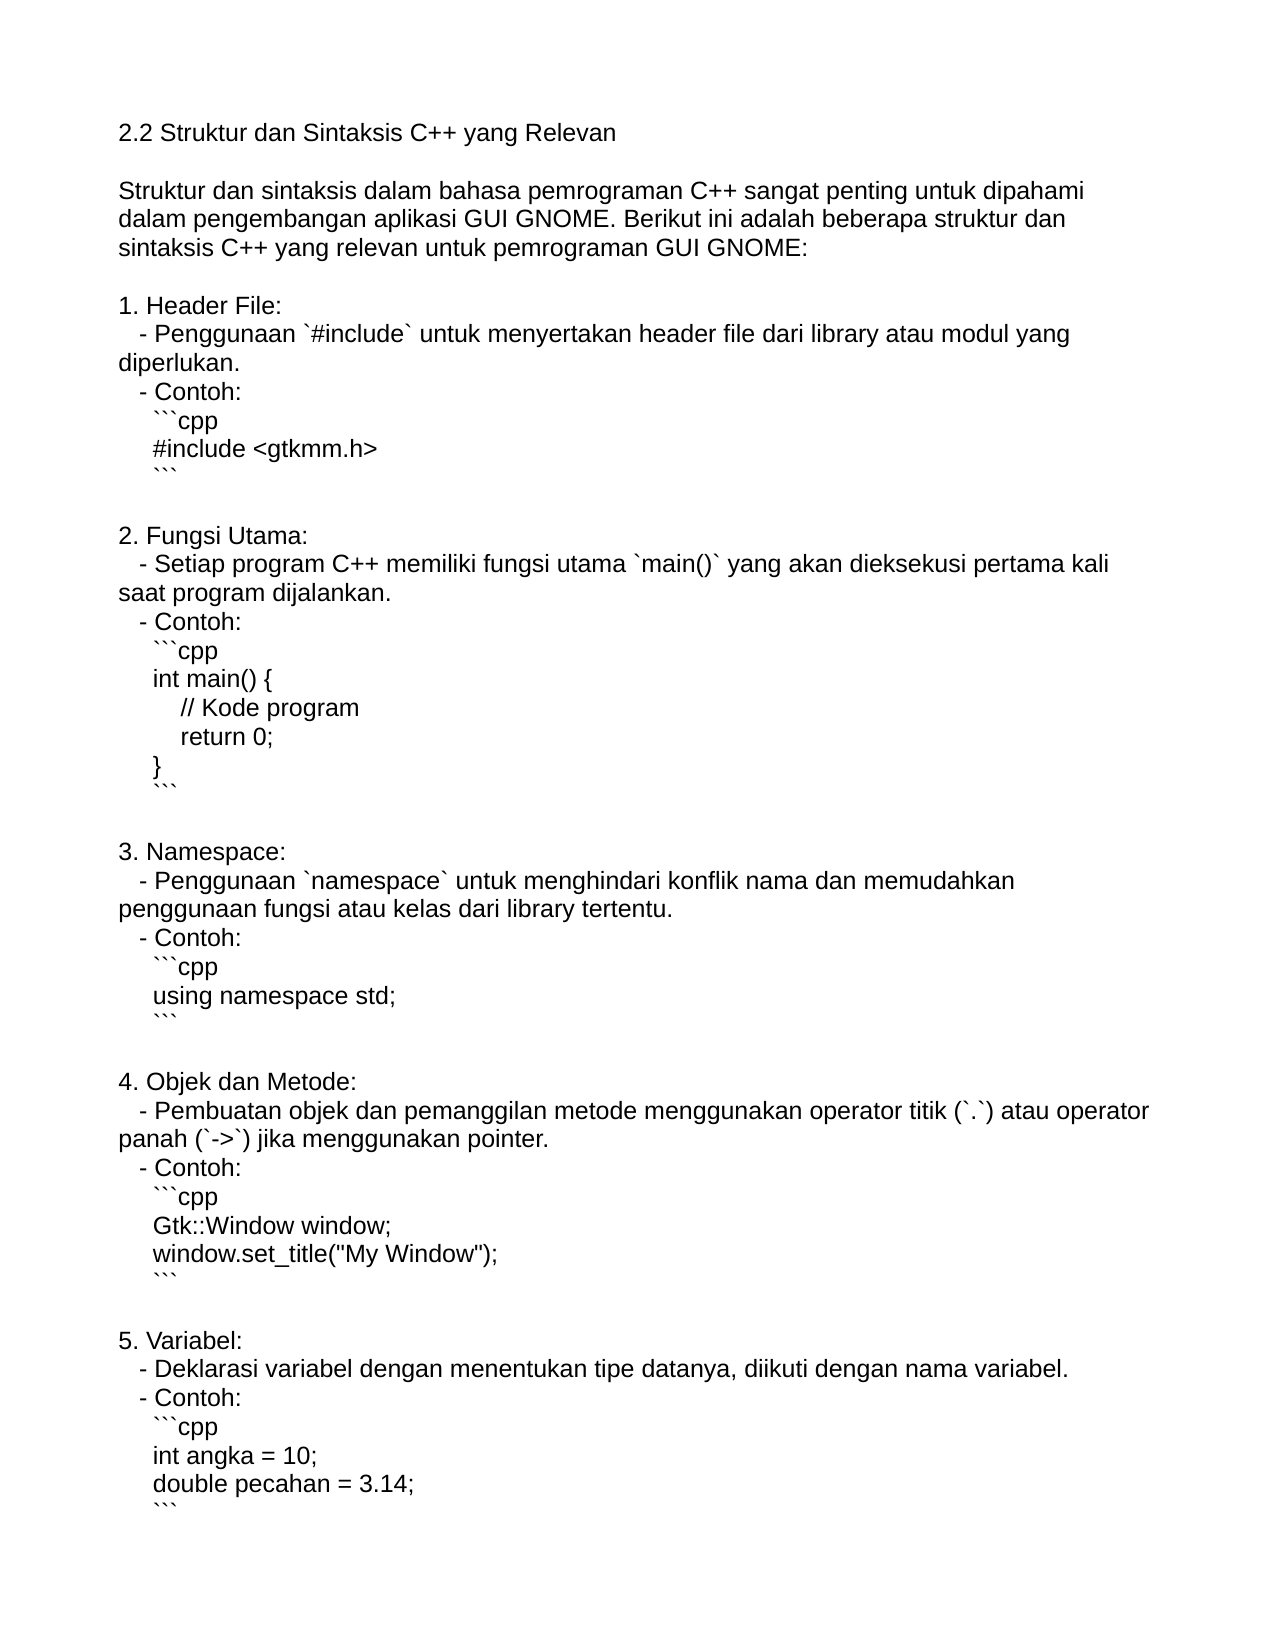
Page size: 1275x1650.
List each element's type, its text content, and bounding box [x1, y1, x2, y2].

text - Penggunaan `#include` untuk menyertakan header file dari library atau modul yang diperlukan. [118, 319, 1157, 377]
text ```cpp [118, 1412, 1157, 1441]
text 2.2 Struktur dan Sintaksis C++ yang Relevan [118, 118, 1157, 147]
text ``` [118, 779, 1157, 808]
text 1. Header File: [118, 291, 1157, 319]
text - Contoh: [118, 607, 1157, 636]
text int angka = 10; [118, 1441, 1157, 1469]
text - Penggunaan `namespace` untuk menghindari konflik nama dan memudahkan penggunaan fungsi atau kelas dari library tertentu. [118, 866, 1157, 923]
text ```cpp [118, 1182, 1157, 1211]
text } [118, 751, 1157, 779]
text int main() { [118, 664, 1157, 693]
text double pecahan = 3.14; [118, 1469, 1157, 1498]
text - Pembuatan objek dan pemanggilan metode menggunakan operator titik (`.`) atau operator panah (`->`) jika menggunakan pointer. [118, 1096, 1157, 1153]
text - Contoh: [118, 1383, 1157, 1412]
text ``` [118, 1009, 1157, 1038]
text ```cpp [118, 952, 1157, 981]
text ``` [118, 1498, 1157, 1527]
text - Deklarasi variabel dengan menentukan tipe datanya, diikuti dengan nama variabel. [118, 1354, 1157, 1383]
text 3. Namespace: [118, 837, 1157, 866]
text return 0; [118, 722, 1157, 751]
text - Contoh: [118, 1153, 1157, 1182]
text ```cpp [118, 406, 1157, 434]
text Struktur dan sintaksis dalam bahasa pemrograman C++ sangat penting untuk dipahami dalam pengembangan aplikasi GUI GNOME. Berikut ini adalah beberapa struktur dan sintaksis C++ yang relevan untuk pemrograman GUI GNOME: [118, 176, 1157, 262]
text ``` [118, 463, 1157, 492]
text 4. Objek dan Metode: [118, 1067, 1157, 1096]
text // Kode program [118, 693, 1157, 722]
text ```cpp [118, 636, 1157, 664]
text - Contoh: [118, 377, 1157, 406]
text #include <gtkmm.h> [118, 434, 1157, 463]
text window.set_title("My Window"); [118, 1239, 1157, 1268]
text using namespace std; [118, 981, 1157, 1009]
text - Setiap program C++ memiliki fungsi utama `main()` yang akan dieksekusi pertama kali saat program dijalankan. [118, 549, 1157, 607]
text - Contoh: [118, 923, 1157, 952]
text Gtk::Window window; [118, 1211, 1157, 1239]
text 2. Fungsi Utama: [118, 521, 1157, 549]
text ``` [118, 1268, 1157, 1297]
text 5. Variabel: [118, 1326, 1157, 1354]
